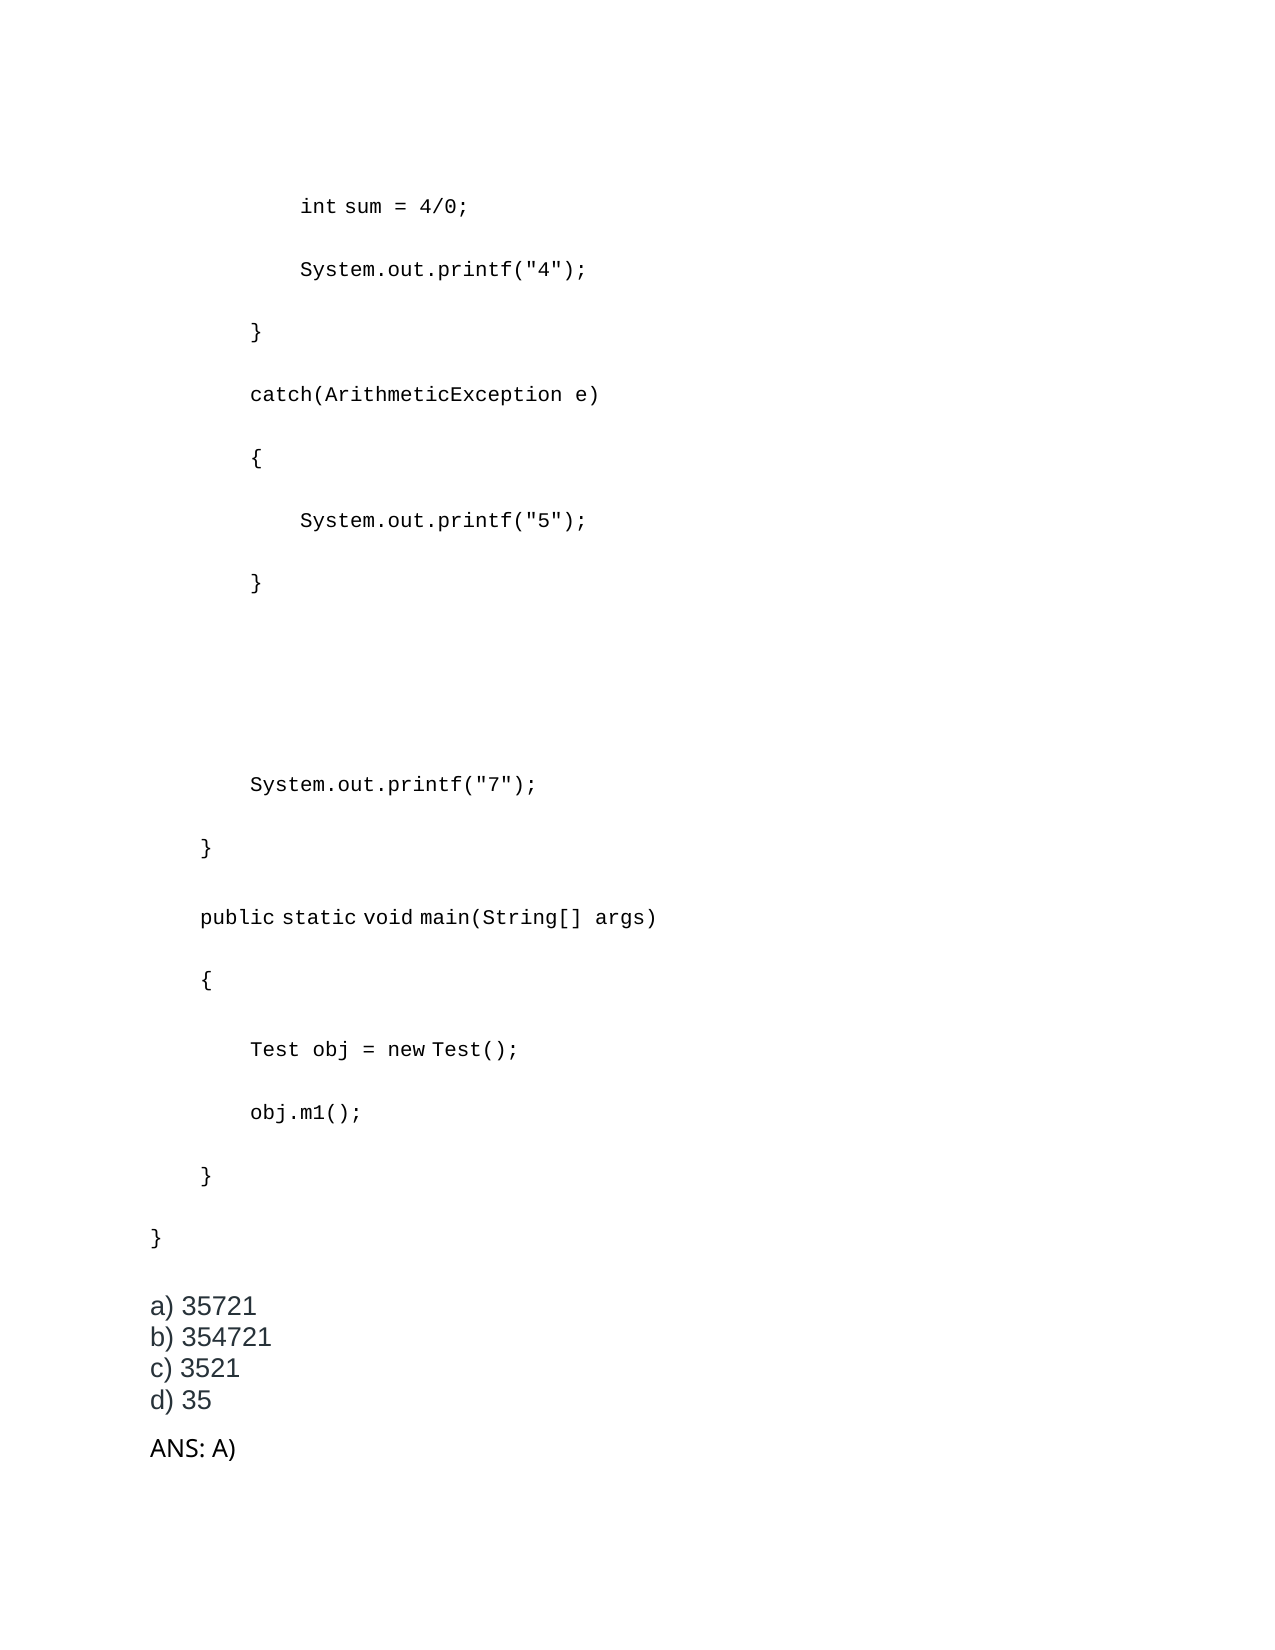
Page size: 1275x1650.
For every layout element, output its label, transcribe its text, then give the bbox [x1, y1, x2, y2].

text a) 35721 b) 354721 c) 3521 d) 35 [150, 1290, 1125, 1415]
text ANS: A) [150, 1431, 1125, 1465]
table_header int sum = 4/0; System.out.printf("4"); } catch(ArithmeticException e) { System.out.printf("5"); } System.out.printf("7"); } public static void main(String[] args) { Test obj = new Test(); obj.m1(); } } [139, 150, 882, 1290]
